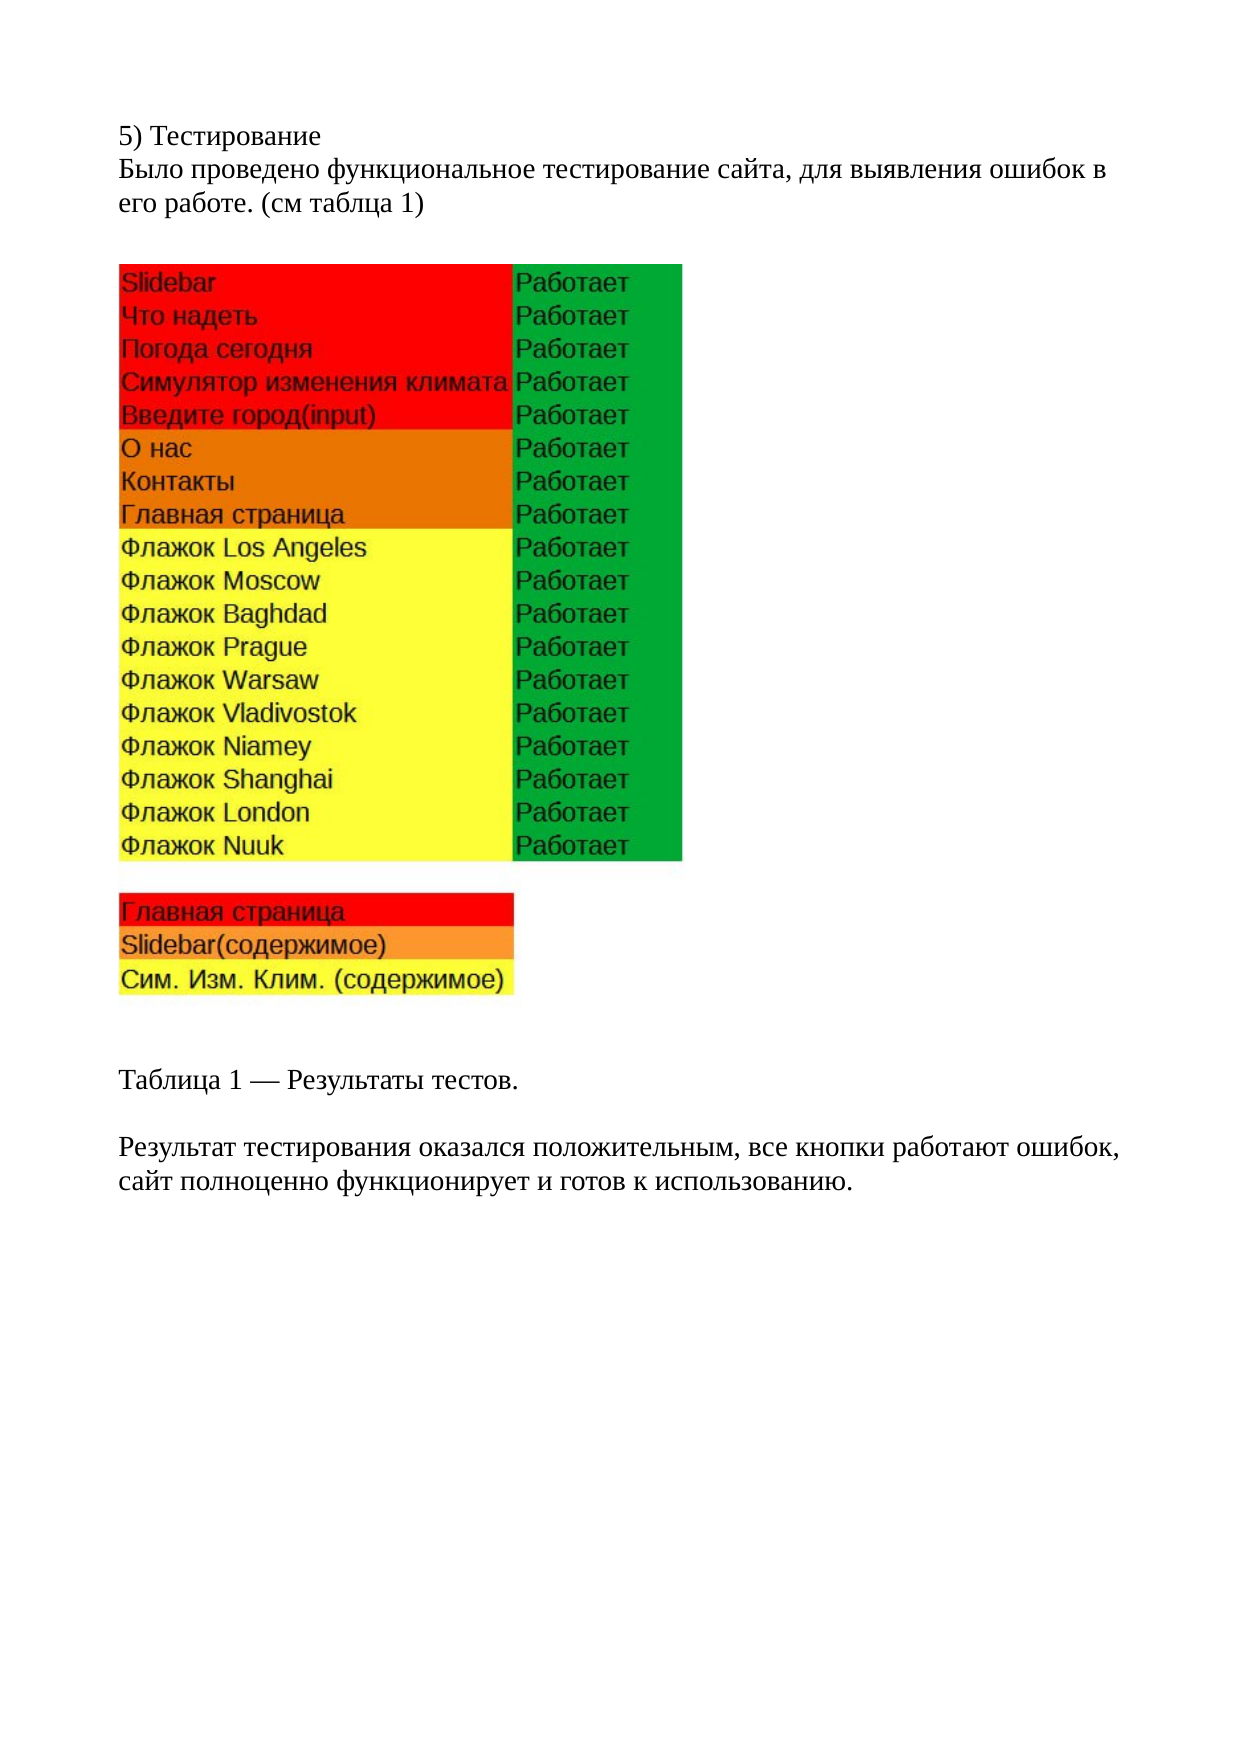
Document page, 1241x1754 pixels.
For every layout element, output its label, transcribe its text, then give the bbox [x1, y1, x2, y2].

text Таблица 1 — Результаты тестов. [118, 1062, 1122, 1096]
picture [118, 264, 685, 1011]
text 5) Тестирование [118, 118, 1122, 152]
text Было проведено функциональное тестирование сайта, для выявления ошибок в его работе. (см таблца 1) [118, 152, 1122, 219]
text Результат тестирования оказался положительным, все кнопки работают ошибок, сайт полноценно функционирует и готов к использованию. [118, 1129, 1122, 1196]
